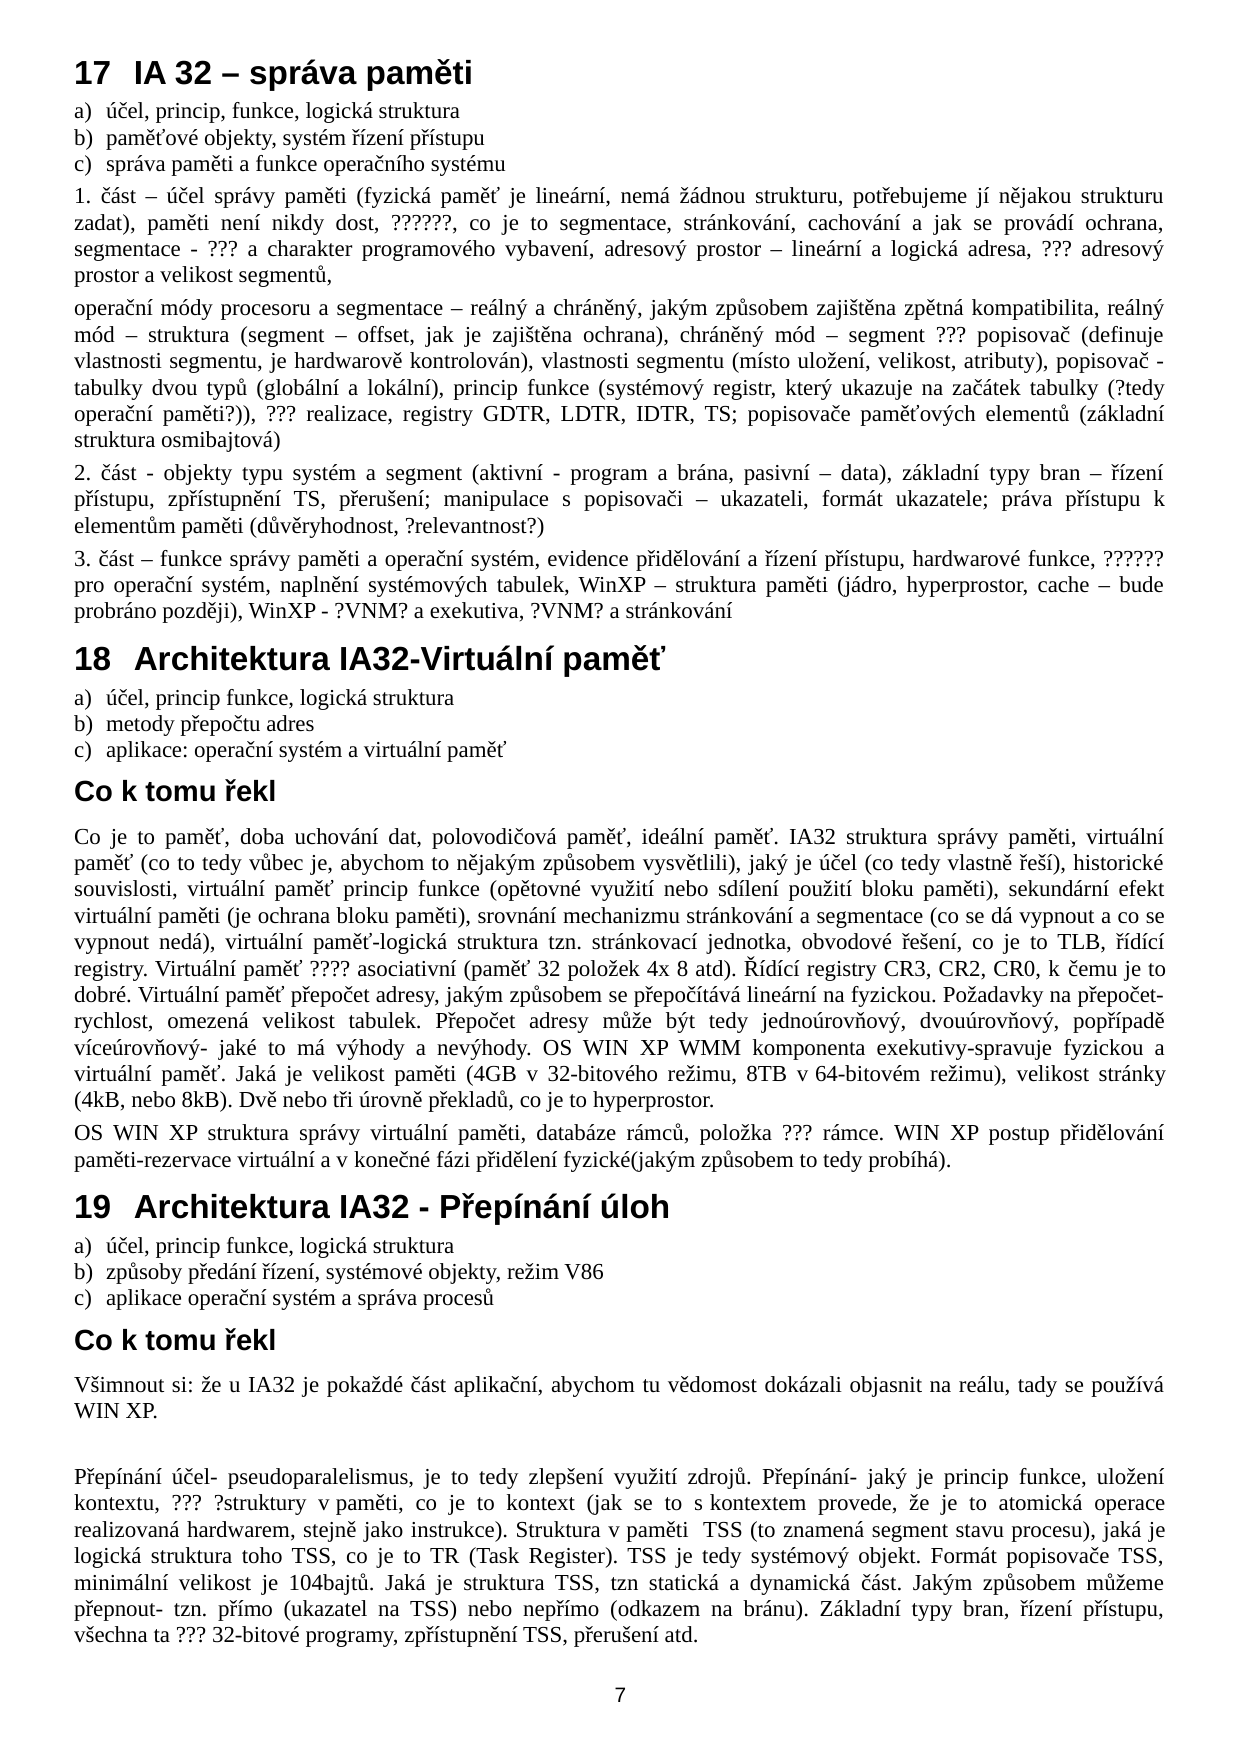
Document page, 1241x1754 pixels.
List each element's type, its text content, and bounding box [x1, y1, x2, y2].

list aplikace operační systém a správa procesů [74, 1284, 1166, 1311]
subtitle IA 32 – správa paměti [74, 53, 1166, 92]
list správa paměti a funkce operačního systému [74, 150, 1166, 177]
text operační módy procesoru a segmentace – reálný a chráněný, jakým způsobem zajištěna zpětná kompatibilita, reálný mód – struktura (segment – offset, jak je zajištěna ochrana), chráněný mód – segment ??? popisovač (definuje vlastnosti segmentu, je hardwarově kontrolován), vlastnosti segmentu (místo uložení, velikost, atributy), popisovač - tabulky dvou typů (globální a lokální), princip funkce (systémový registr, který ukazuje na začátek tabulky (?tedy operační paměti?)), ??? realizace, registry GDTR, LDTR, IDTR, TS; popisovače paměťových elementů (základní struktura osmibajtová) [74, 294, 1166, 453]
text 1. část – účel správy paměti (fyzická paměť je lineární, nemá žádnou strukturu, potřebujeme jí nějakou strukturu zadat), paměti není nikdy dost, ??????, co je to segmentace, stránkování, cachování a jak se provádí ochrana, segmentace - ??? a charakter programového vybavení, adresový prostor – lineární a logická adresa, ??? adresový prostor a velikost segmentů, [74, 182, 1166, 288]
text 3. část – funkce správy paměti a operační systém, evidence přidělování a řízení přístupu, hardwarové funkce, ?????? pro operační systém, naplnění systémových tabulek, WinXP – struktura paměti (jádro, hyperprostor, cache – bude probráno později), WinXP - ?VNM? a exekutiva, ?VNM? a stránkování [74, 545, 1166, 624]
subtitle Architektura IA32-Virtuální paměť [74, 639, 1166, 678]
list paměťové objekty, systém řízení přístupu [74, 124, 1166, 150]
list způsoby předání řízení, systémové objekty, režim V86 [74, 1258, 1166, 1284]
subtitle Co k tomu řekl [74, 1323, 1166, 1356]
text Přepínání účel- pseudoparalelismus, je to tedy zlepšení využití zdrojů. Přepínání- jaký je princip funkce, uložení kontextu, ??? ?struktury v paměti, co je to kontext (jak se to s kontextem provede, že je to atomická operace realizovaná hardwarem, stejně jako instrukce). Struktura v paměti TSS (to znamená segment stavu procesu), jaká je logická struktura toho TSS, co je to TR (Task Register). TSS je tedy systémový objekt. Formát popisovače TSS, minimální velikost je 104bajtů. Jaká je struktura TSS, tzn statická a dynamická část. Jakým způsobem můžeme přepnout- tzn. přímo (ukazatel na TSS) nebo nepřímo (odkazem na bránu). Základní typy bran, řízení přístupu, všechna ta ??? 32-bitové programy, zpřístupnění TSS, přerušení atd. [74, 1463, 1166, 1648]
subtitle Architektura IA32 - Přepínání úloh [74, 1187, 1166, 1226]
list účel, princip funkce, logická struktura [74, 1232, 1166, 1258]
list účel, princip, funkce, logická struktura [74, 97, 1166, 124]
text 2. část - objekty typu systém a segment (aktivní - program a brána, pasivní – data), základní typy bran – řízení přístupu, zpřístupnění TS, přerušení; manipulace s popisovači – ukazateli, formát ukazatele; práva přístupu k elementům paměti (důvěryhodnost, ?relevantnost?) [74, 459, 1166, 538]
text OS WIN XP struktura správy virtuální paměti, databáze rámců, položka ??? rámce. WIN XP postup přidělování paměti-rezervace virtuální a v konečné fázi přidělení fyzické(jakým způsobem to tedy probíhá). [74, 1119, 1166, 1172]
list aplikace: operační systém a virtuální paměť [74, 736, 1166, 763]
subtitle Co k tomu řekl [74, 774, 1166, 808]
text Všimnout si: že u IA32 je pokaždé část aplikační, abychom tu vědomost dokázali objasnit na reálu, tady se používá WIN XP. [74, 1371, 1166, 1424]
list metody přepočtu adres [74, 710, 1166, 736]
text Co je to paměť, doba uchování dat, polovodičová paměť, ideální paměť. IA32 struktura správy paměti, virtuální paměť (co to tedy vůbec je, abychom to nějakým způsobem vysvětlili), jaký je účel (co tedy vlastně řeší), historické souvislosti, virtuální paměť princip funkce (opětovné využití nebo sdílení použití bloku paměti), sekundární efekt virtuální paměti (je ochrana bloku paměti), srovnání mechanizmu stránkování a segmentace (co se dá vypnout a co se vypnout nedá), virtuální paměť-logická struktura tzn. stránkovací jednotka, obvodové řešení, co je to TLB, řídící registry. Virtuální paměť ???? asociativní (paměť 32 položek 4x 8 atd). Řídící registry CR3, CR2, CR0, k čemu je to dobré. Virtuální paměť přepočet adresy, jakým způsobem se přepočítává lineární na fyzickou. Požadavky na přepočet-rychlost, omezená velikost tabulek. Přepočet adresy může být tedy jednoúrovňový, dvouúrovňový, popřípadě víceúrovňový- jaké to má výhody a nevýhody. OS WIN XP WMM komponenta exekutivy-spravuje fyzickou a virtuální paměť. Jaká je velikost paměti (4GB v 32-bitového režimu, 8TB v 64-bitovém režimu), velikost stránky (4kB, nebo 8kB). Dvě nebo tři úrovně překladů, co je to hyperprostor. [74, 823, 1166, 1113]
list účel, princip funkce, logická struktura [74, 684, 1166, 710]
